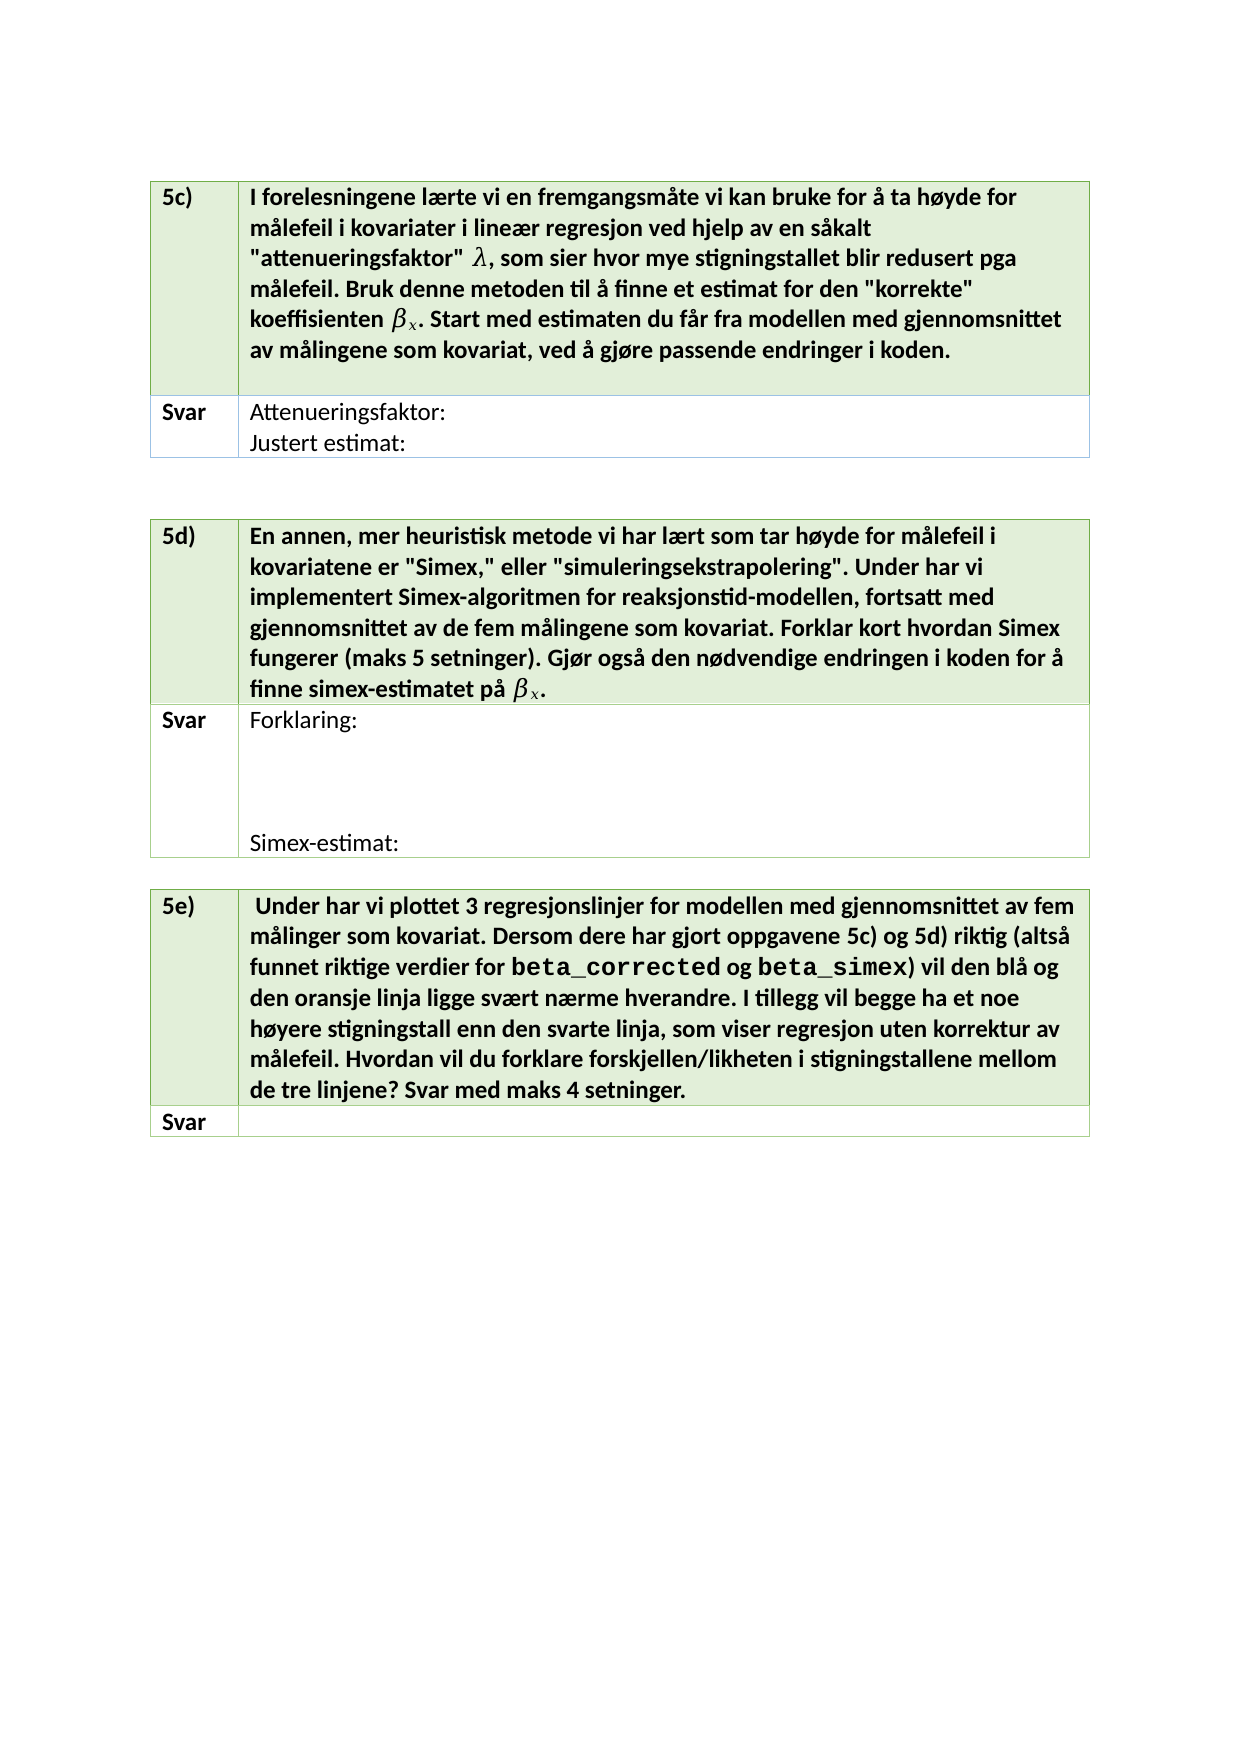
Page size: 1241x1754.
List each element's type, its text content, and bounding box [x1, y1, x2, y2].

table_cell [239, 1106, 1089, 1136]
table_header Under har vi plottet 3 regresjonslinjer for modellen med gjennomsnittet av fem målinger som kovariat. Dersom dere har gjort oppgavene 5c) og 5d) riktig (altså funnet riktige verdier for beta_corrected og beta_simex) vil den blå og den oransje linja ligge svært nærme hverandre. I tillegg vil begge ha et noe høyere stigningstall enn den svarte linja, som viser regresjon uten korrektur av målefeil. Hvordan vil du forklare forskjellen/likheten i stigningstallene mellom de tre linjene? Svar med maks 4 setninger. [239, 890, 1089, 1105]
table_cell Svar [151, 396, 238, 457]
table_header I forelesningene lærte vi en fremgangsmåte vi kan bruke for å ta høyde for målefeil i kovariater i lineær regresjon ved hjelp av en såkalt "attenueringsfaktor" 𝜆, som sier hvor mye stigningstallet blir redusert pga målefeil. Bruk denne metoden til å finne et estimat for den "korrekte" koeffisienten 𝛽𝑥. Start med estimaten du får fra modellen med gjennomsnittet av målingene som kovariat, ved å gjøre passende endringer i koden. [239, 182, 1089, 395]
table_cell Svar [151, 1106, 238, 1136]
table_cell Attenueringsfaktor: Justert estimat: [239, 396, 1089, 457]
table_header En annen, mer heuristisk metode vi har lært som tar høyde for målefeil i kovariatene er "Simex," eller "simuleringsekstrapolering". Under har vi implementert Simex-algoritmen for reaksjonstid-modellen, fortsatt med gjennomsnittet av de fem målingene som kovariat. Forklar kort hvordan Simex fungerer (maks 5 setninger). Gjør også den nødvendige endringen i koden for å finne simex-estimatet på 𝛽𝑥. [239, 520, 1089, 703]
table_header 5d) [151, 520, 238, 703]
table_header 5e) [151, 890, 238, 1105]
table_cell Forklaring: Simex-estimat: [239, 705, 1089, 857]
table_header 5c) [151, 182, 238, 395]
table_cell Svar [151, 705, 238, 857]
